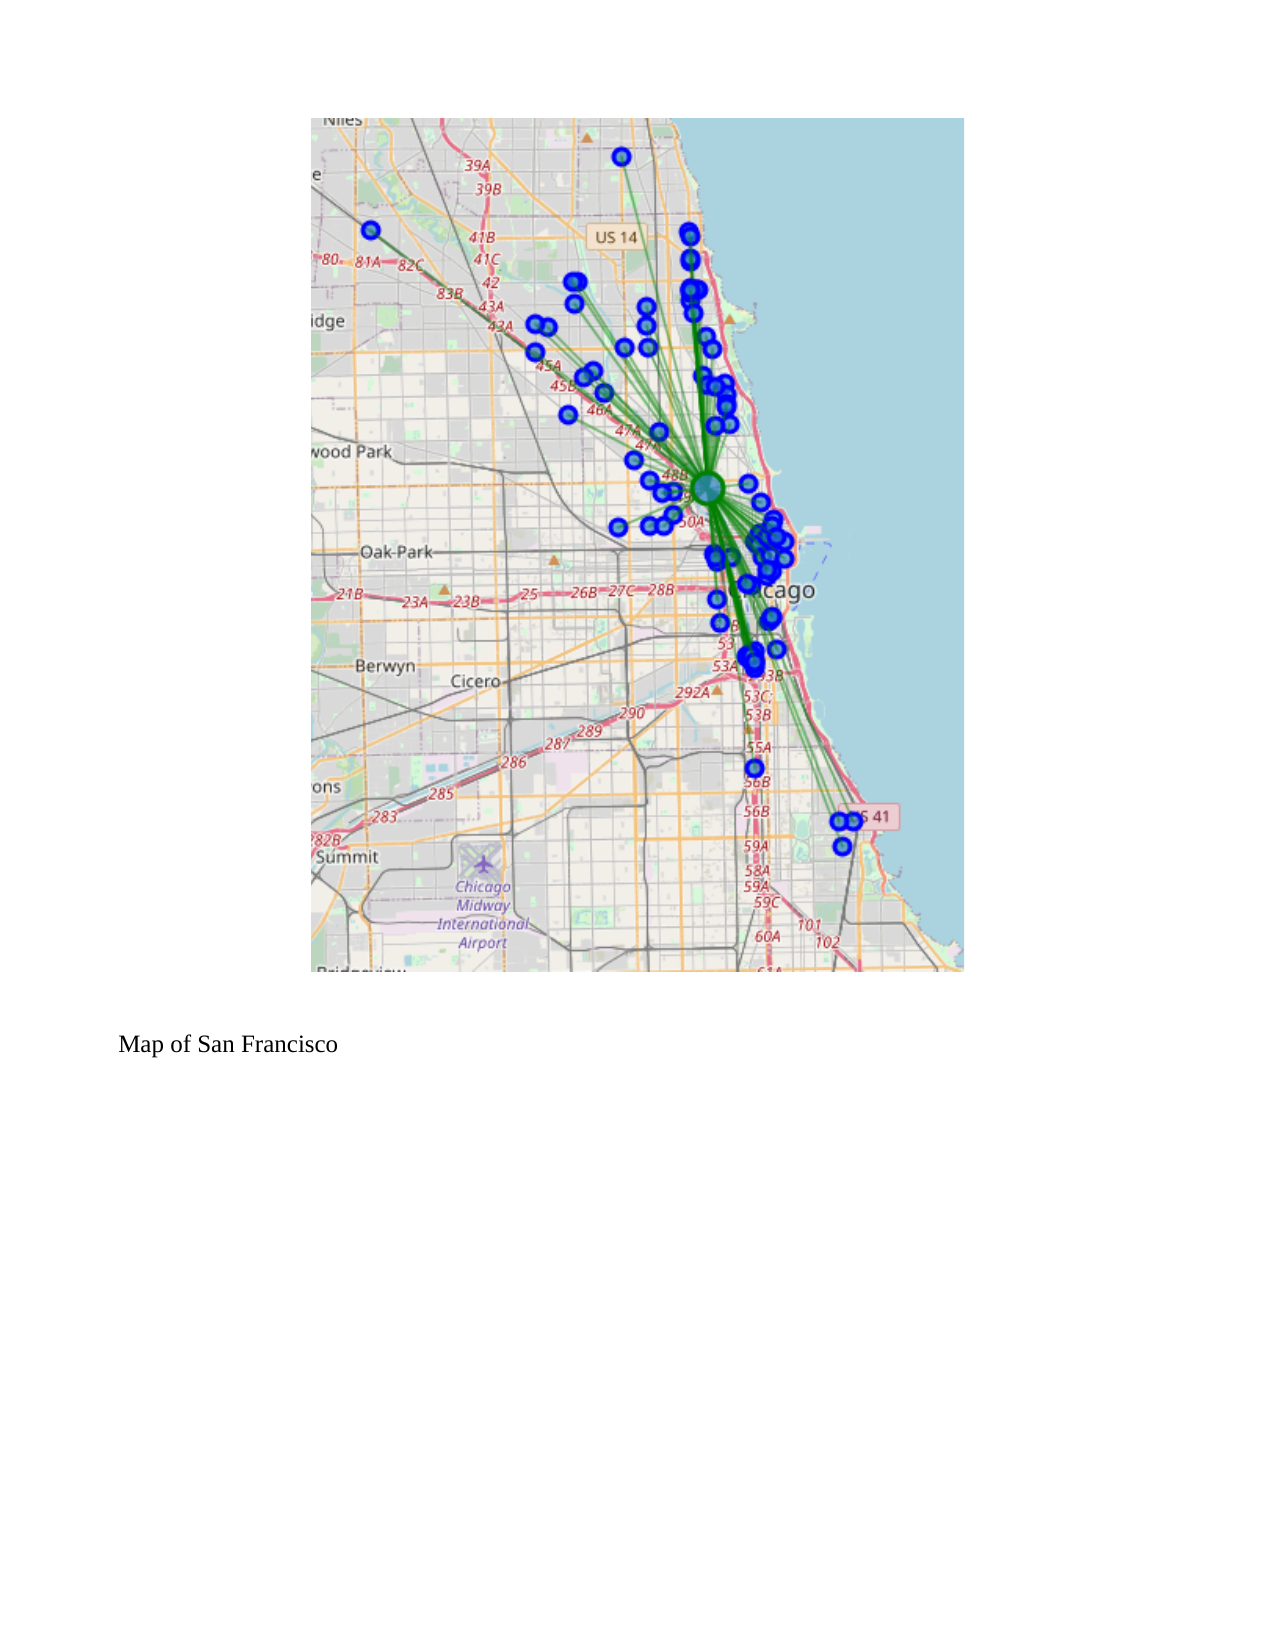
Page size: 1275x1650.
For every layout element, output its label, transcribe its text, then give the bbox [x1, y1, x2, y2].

picture [311, 118, 965, 972]
text Map of San Francisco [118, 1029, 1157, 1058]
